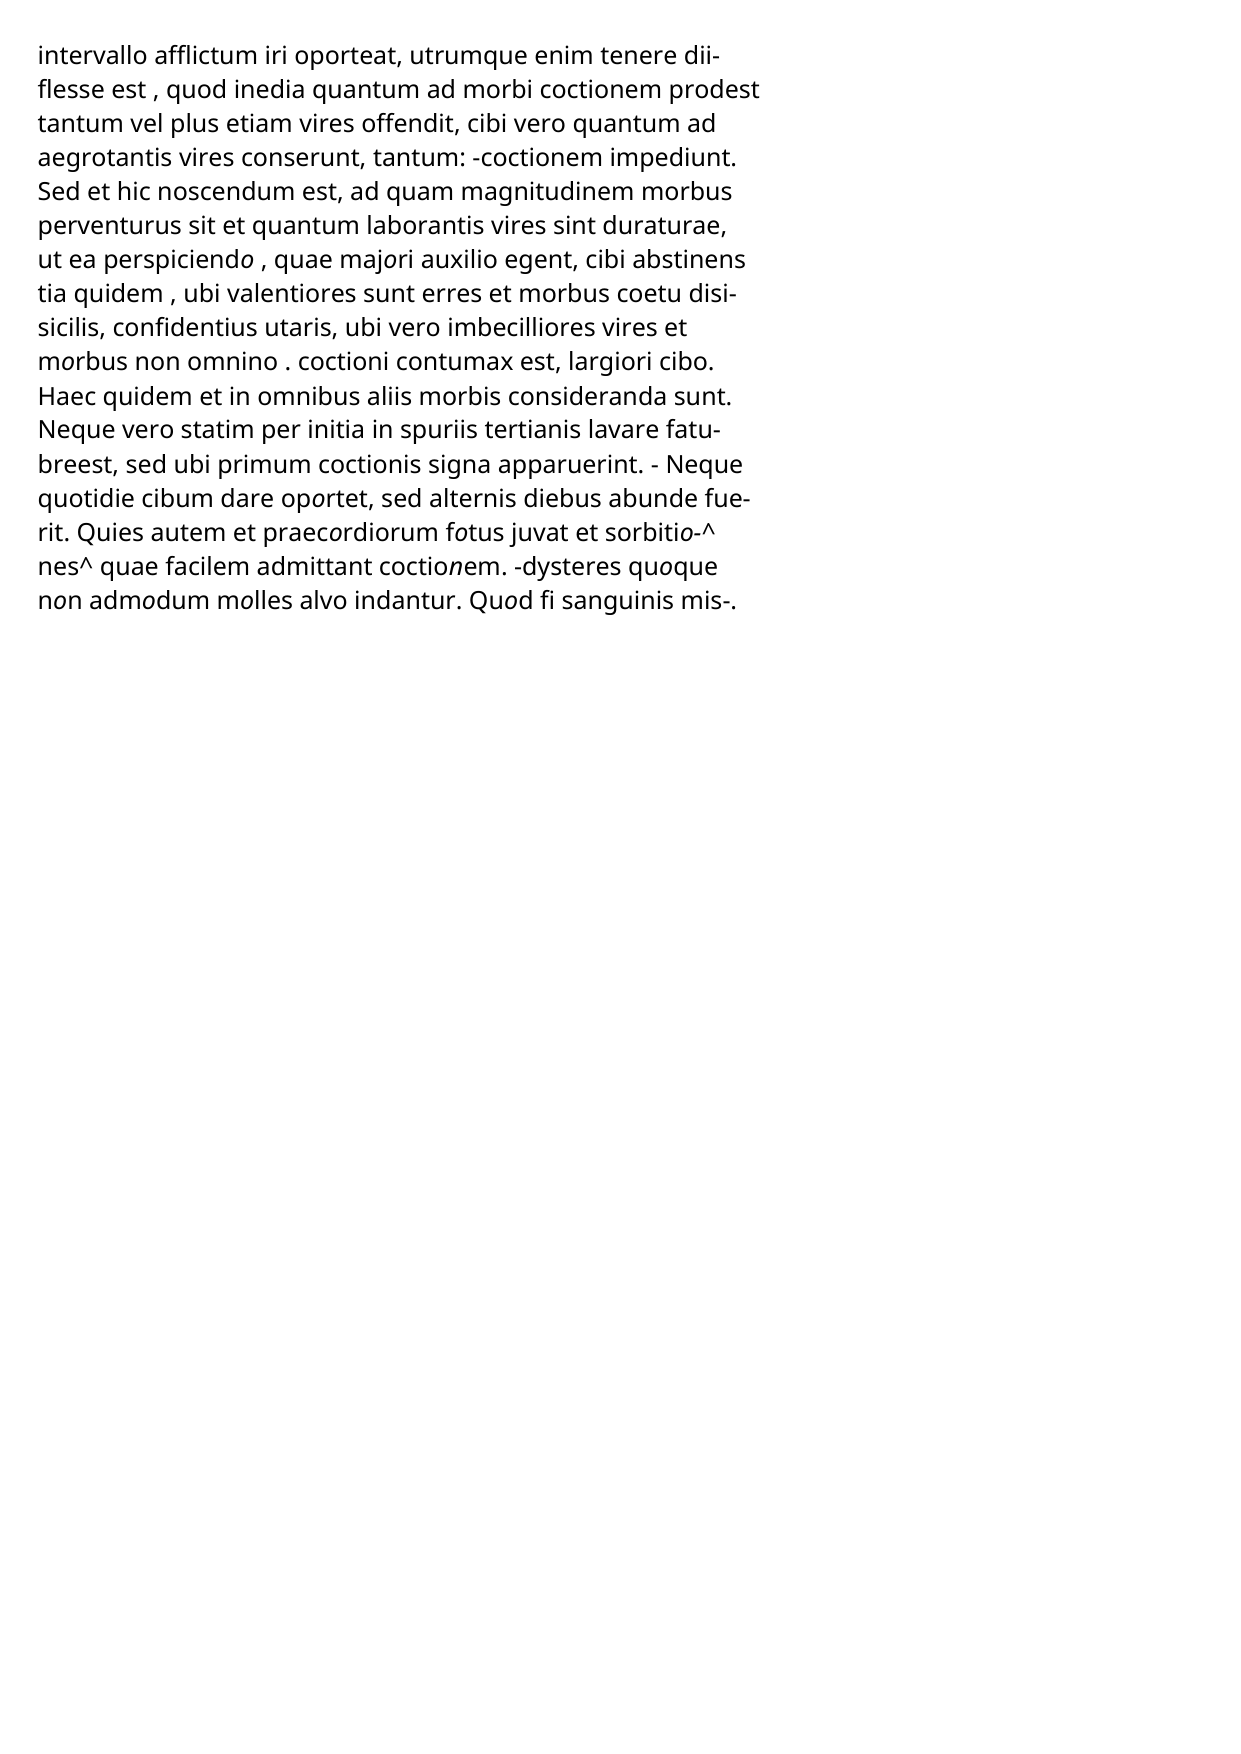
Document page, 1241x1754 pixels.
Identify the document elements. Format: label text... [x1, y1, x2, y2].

text intervallo afflictum iri oporteat, utrumque enim tenere dii- flesse est , quod inedia quantum ad morbi coctionem prodest tantum vel plus etiam vires offendit, cibi vero quantum ad aegrotantis vires conserunt, tantum: -coctionem impediunt. Sed et hic noscendum est, ad quam magnitudinem morbus perventurus sit et quantum laborantis vires sint duraturae, ut ea perspiciendo , quae majori auxilio egent, cibi abstinens tia quidem , ubi valentiores sunt erres et morbus coetu disi- sicilis, confidentius utaris, ubi vero imbecilliores vires et morbus non omnino . coctioni contumax est, largiori cibo. Haec quidem et in omnibus aliis morbis consideranda sunt. Neque vero statim per initia in spuriis tertianis lavare fatu- breest, sed ubi primum coctionis signa apparuerint. - Neque quotidie cibum dare oportet, sed alternis diebus abunde fue- rit. Quies autem et praecordiorum fotus juvat et sorbitio-^ nes^ quae facilem admittant coctionem. -dysteres quoque non admodum molles alvo indantur. Quod fi sanguinis mis-. [37, 37, 1203, 617]
